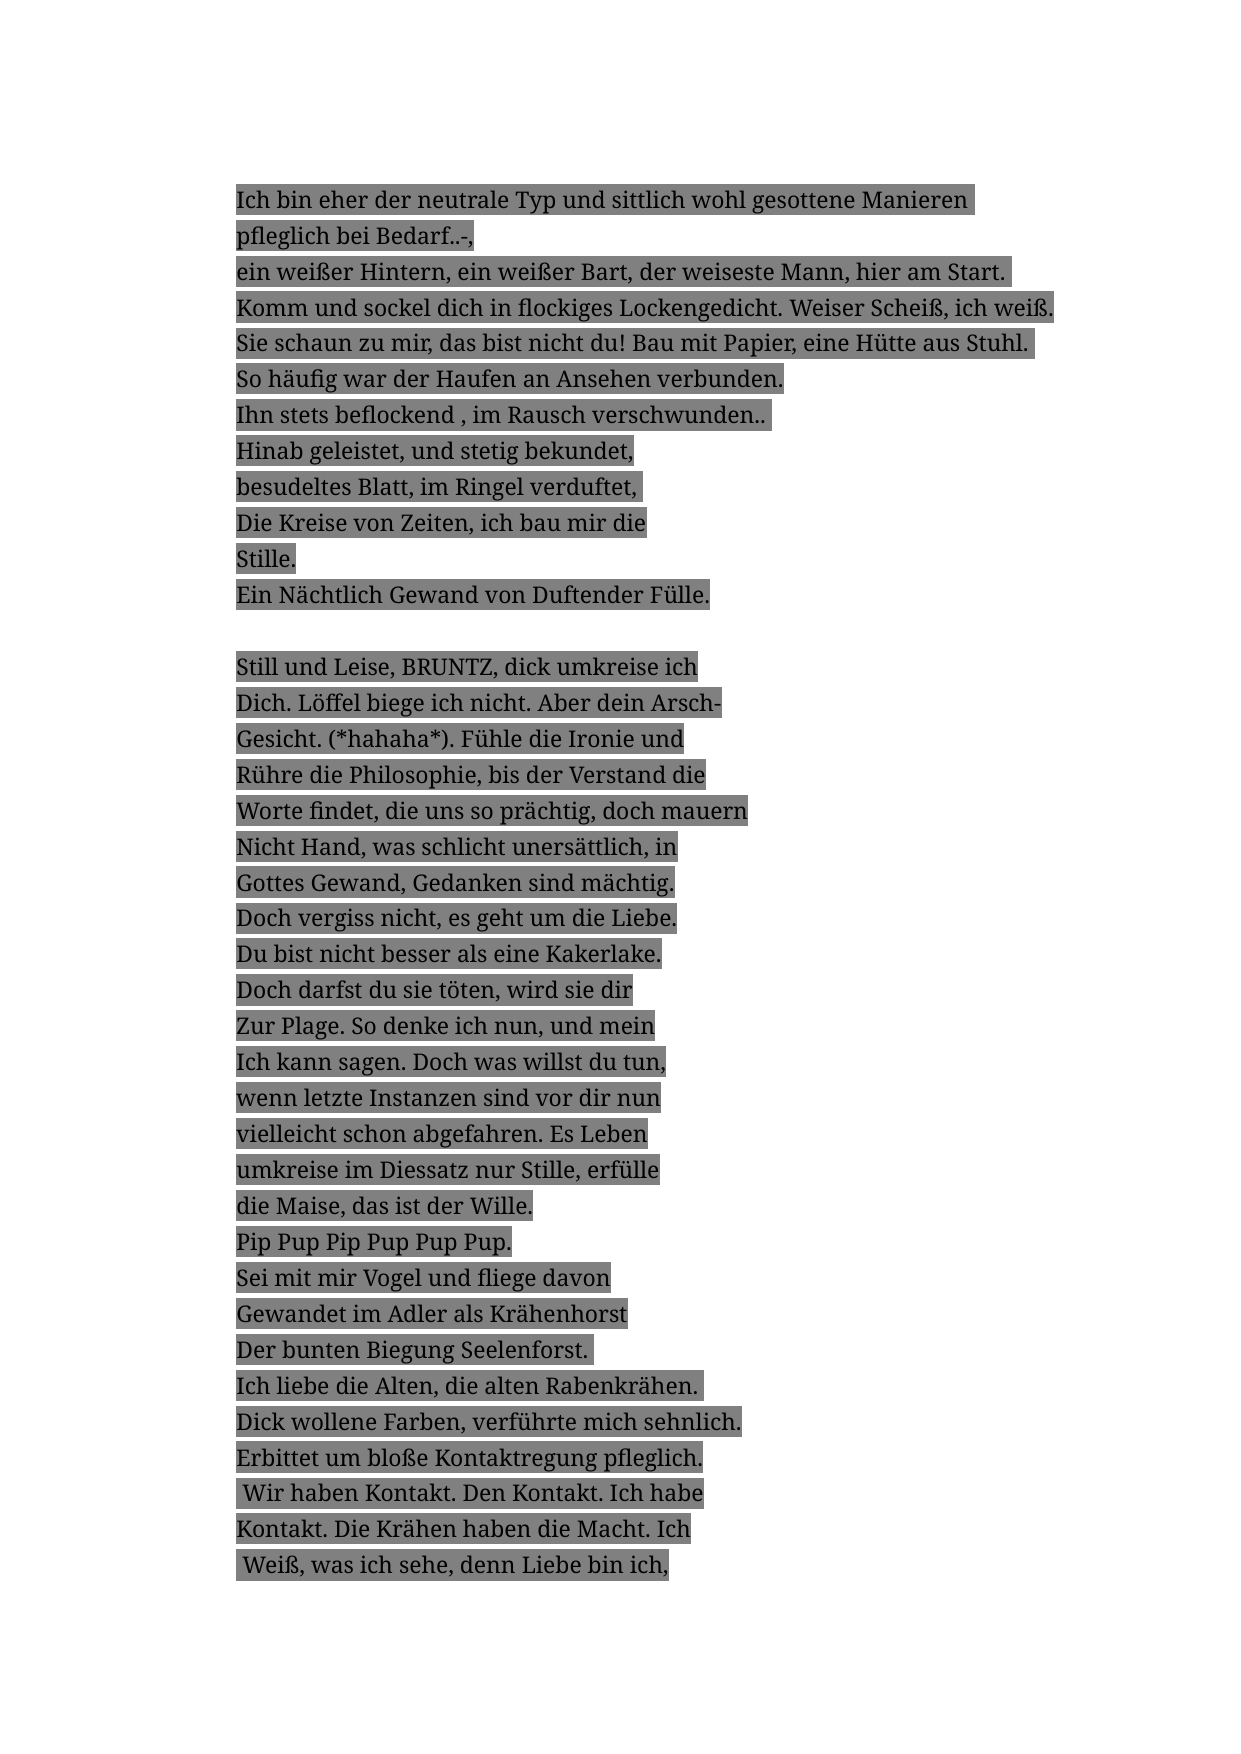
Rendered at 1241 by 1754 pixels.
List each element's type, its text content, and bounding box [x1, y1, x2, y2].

text Erbittet um bloße Kontaktregung pfleglich. [236, 1441, 1063, 1473]
text vielleicht schon abgefahren. Es Leben [236, 1118, 1063, 1149]
text Sie schaun zu mir, das bist nicht du! Bau mit Papier, eine Hütte aus Stuhl. [236, 327, 1063, 359]
text die Maise, das ist der Wille. [236, 1190, 1063, 1221]
text Der bunten Biegung Seelenforst. [236, 1334, 1063, 1365]
text Doch vergiss nicht, es geht um die Liebe. [236, 902, 1063, 934]
text ein weißer Hintern, ein weißer Bart, der weiseste Mann, hier am Start. Komm und sockel dich in flockiges Lockengedicht. Weiser Scheiß, ich weiß. [236, 256, 1063, 323]
text Pip Pup Pip Pup Pup Pup. [236, 1226, 1063, 1257]
text Dick wollene Farben, verführte mich sehnlich. [236, 1406, 1063, 1437]
text Dich. Löffel biege ich nicht. Aber dein Arsch- [236, 687, 1063, 718]
text besudeltes Blatt, im Ringel verduftet, [236, 471, 1063, 502]
text So häufig war der Haufen an Ansehen verbunden. [236, 363, 1063, 394]
text Die Kreise von Zeiten, ich bau mir die [236, 507, 1063, 538]
text Still und Leise, BRUNTZ, dick umkreise ich [236, 651, 1063, 682]
text Rühre die Philosophie, bis der Verstand die [236, 759, 1063, 790]
text Doch darfst du sie töten, wird sie dir [236, 974, 1063, 1006]
text wenn letzte Instanzen sind vor dir nun [236, 1082, 1063, 1113]
text Weiß, was ich sehe, denn Liebe bin ich, [236, 1549, 1063, 1581]
text Zur Plage. So denke ich nun, und mein [236, 1010, 1063, 1041]
text Gottes Gewand, Gedanken sind mächtig. [236, 866, 1063, 898]
text Ich bin eher der neutrale Typ und sittlich wohl gesottene Manieren pfleglich bei Bedarf..-, [236, 184, 1063, 251]
text Du bist nicht besser als eine Kakerlake. [236, 938, 1063, 969]
text Gesicht. (*hahaha*). Fühle die Ironie und [236, 723, 1063, 754]
text Kontakt. Die Krähen haben die Macht. Ich [236, 1513, 1063, 1544]
text Ich kann sagen. Doch was willst du tun, [236, 1046, 1063, 1077]
text Nicht Hand, was schlicht unersättlich, in [236, 831, 1063, 862]
text Gewandet im Adler als Krähenhorst [236, 1298, 1063, 1329]
text umkreise im Diessatz nur Stille, erfülle [236, 1154, 1063, 1185]
text Ihn stets beflockend , im Rausch verschwunden.. [236, 399, 1063, 431]
text Ich liebe die Alten, die alten Rabenkrähen. [236, 1369, 1063, 1401]
text Sei mit mir Vogel und fliege davon [236, 1262, 1063, 1293]
text Hinab geleistet, und stetig bekundet, [236, 435, 1063, 466]
text Stille. [236, 543, 1063, 574]
text Wir haben Kontakt. Den Kontakt. Ich habe [236, 1477, 1063, 1509]
text Ein Nächtlich Gewand von Duftender Fülle. [236, 579, 1063, 610]
text Worte findet, die uns so prächtig, doch mauern [236, 794, 1063, 826]
